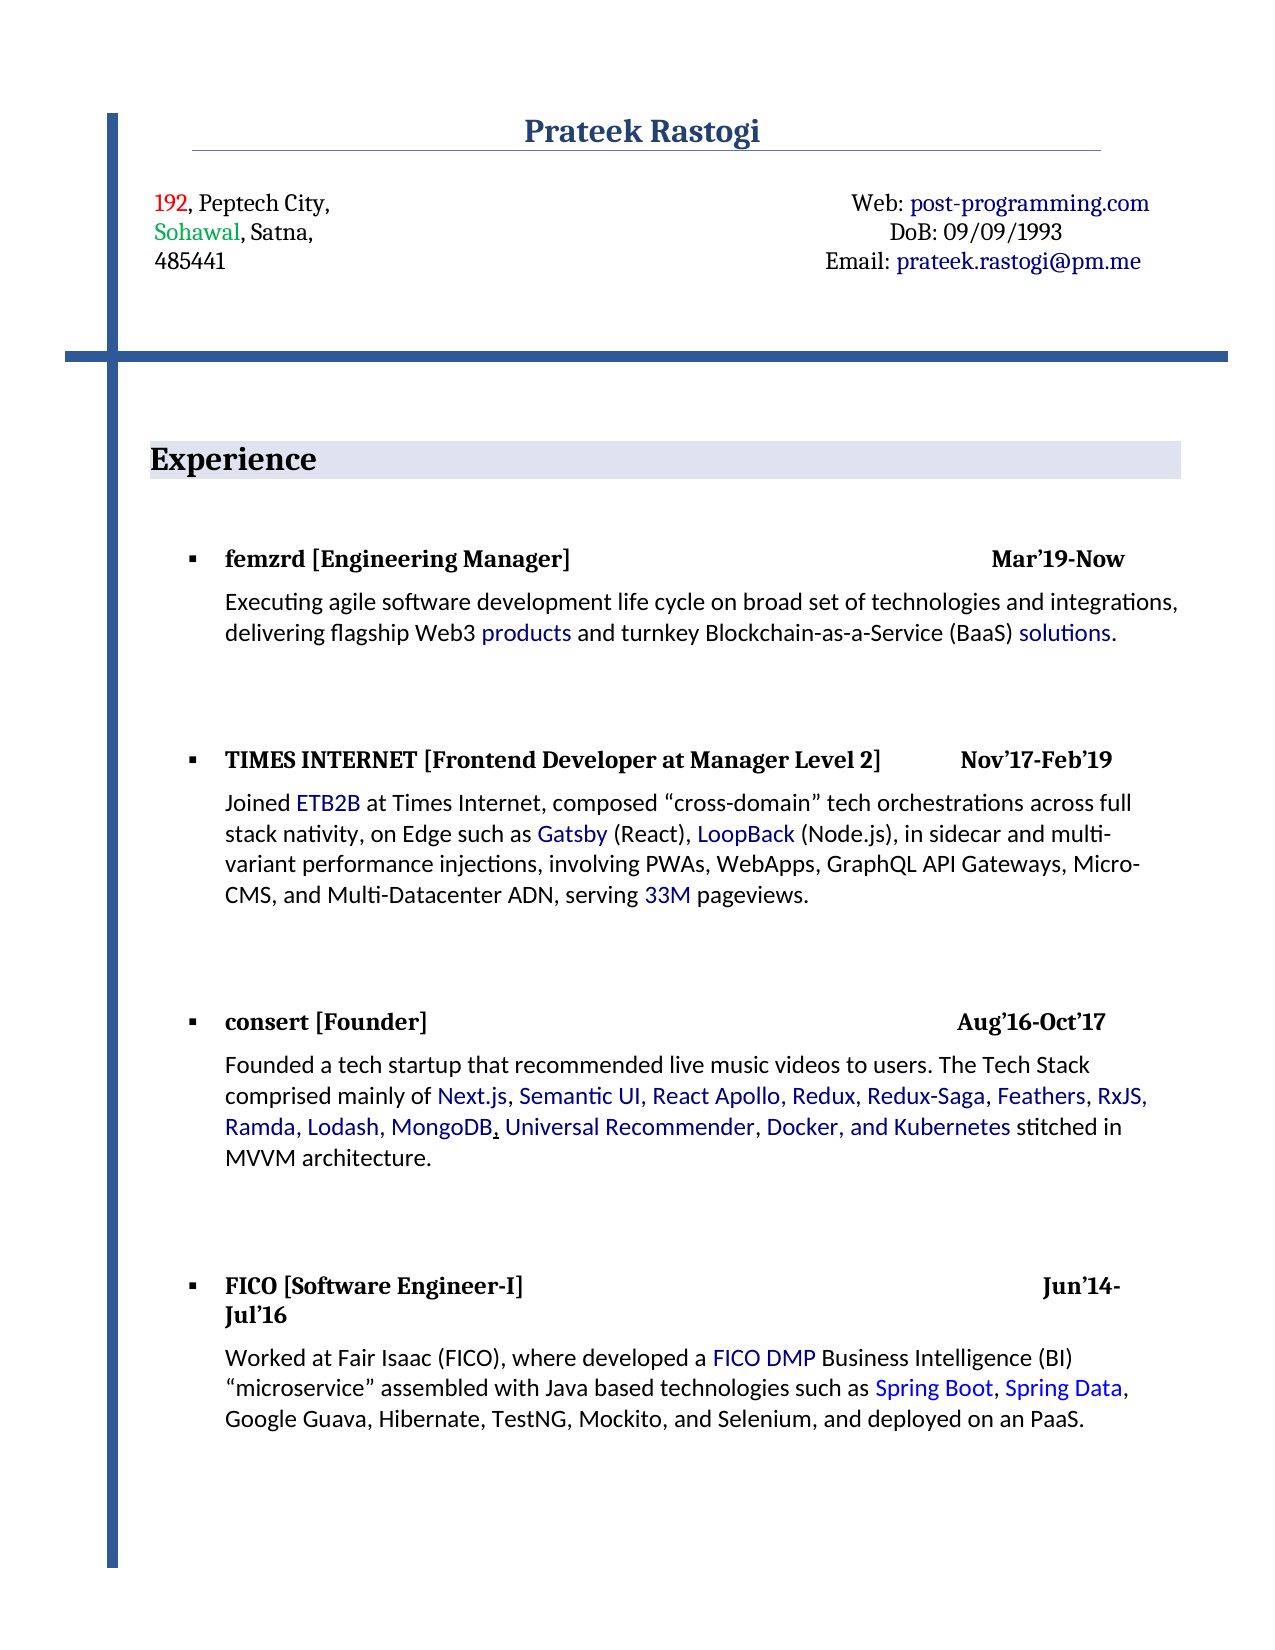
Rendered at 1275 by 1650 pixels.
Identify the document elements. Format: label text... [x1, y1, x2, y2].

title Worked at Fair Isaac (FICO), where developed a FICO DMP Business Intelligence (BI) “microservice” assembled with Java based technologies such as Spring Boot, Spring Data, Google Guava, Hibernate, TestNG, Mockito, and Selenium, and deployed on an PaaS. [225, 1342, 1181, 1433]
title FICO [Software Engineer-I] Jun’14-Jul’16 [187, 1272, 1181, 1329]
title Joined ETB2B at Times Internet, composed “cross-domain” tech orchestrations across full stack nativity, on Edge such as Gatsby (React), LoopBack (Node.js), in sidecar and multi-variant performance injections, involving PWAs, WebApps, GraphQL API Gateways, Micro-CMS, and Multi-Datacenter ADN, serving 33M pageviews. [225, 787, 1181, 909]
title TIMES INTERNET [Frontend Developer at Manager Level 2] Nov’17-Feb’19 [187, 746, 1181, 775]
title Founded a tech startup that recommended live music videos to users. The Tech Stack comprised mainly of Next.js, Semantic UI, React Apollo, Redux, Redux-Saga, Feathers, RxJS, Ramda, Lodash, MongoDB, Universal Recommender, Docker, and Kubernetes stitched in MVVM architecture. [225, 1049, 1181, 1173]
title consert [Founder] Aug’16-Oct’17 [187, 1008, 1181, 1037]
text 485441 Email: prateek.rastogi@pm.me [122, 247, 1181, 304]
subtitle Experience [150, 441, 1181, 479]
text Sohawal, Satna, DoB: 09/09/1993 [122, 218, 1181, 247]
text 192, Peptech City, Web: post-programming.com [122, 189, 1181, 218]
title femzrd [Engineering Manager] Mar’19-Now [187, 545, 1181, 574]
title Prateek Rastogi [487, 112, 1181, 151]
title Executing agile software development life cycle on broad set of technologies and integrations, delivering flagship Web3 products and turnkey Blockchain-as-a-Service (BaaS) solutions. [225, 586, 1181, 647]
